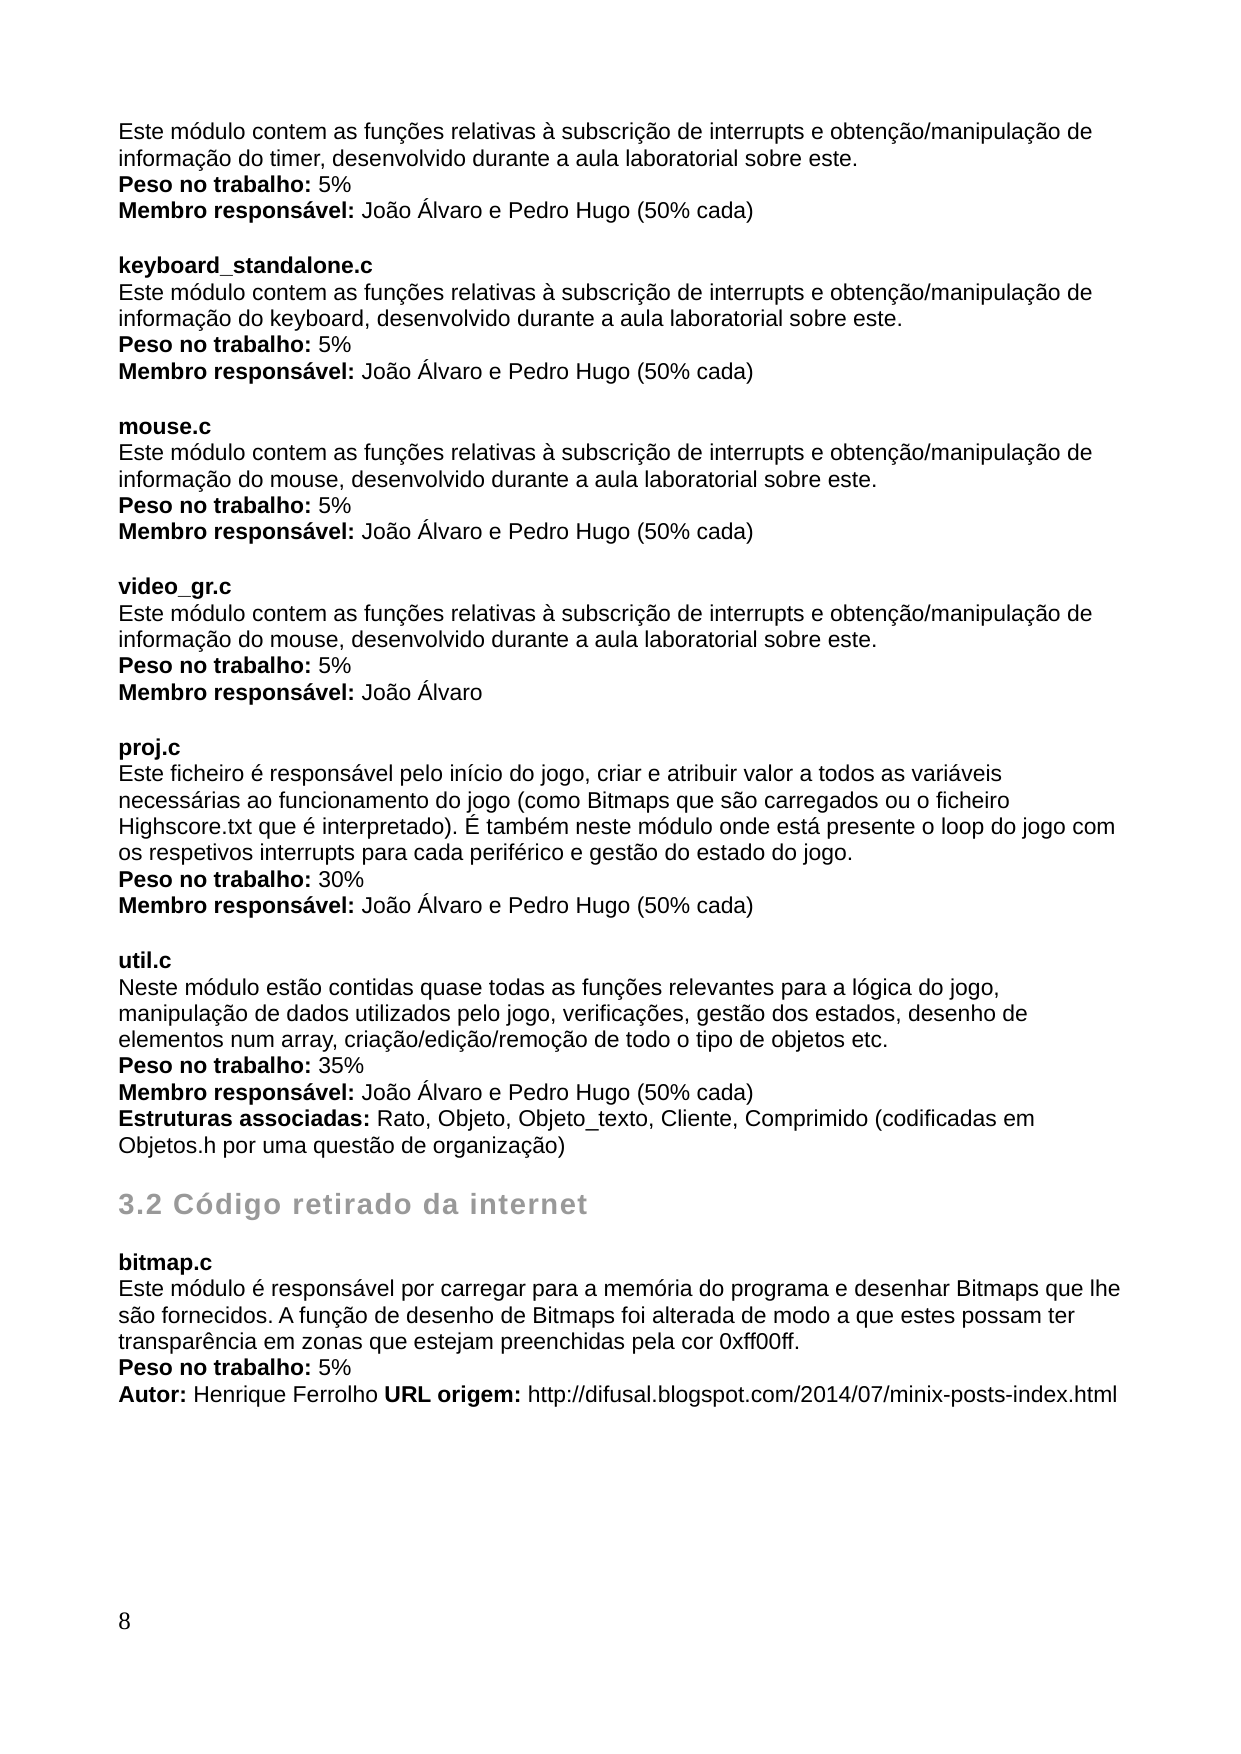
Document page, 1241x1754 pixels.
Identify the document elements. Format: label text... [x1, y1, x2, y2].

text Este ficheiro é responsável pelo início do jogo, criar e atribuir valor a todos as variáveis necessárias ao funcionamento do jogo (como Bitmaps que são carregados ou o ficheiro Highscore.txt que é interpretado). É também neste módulo onde está presente o loop do jogo com os respetivos interrupts para cada periférico e gestão do estado do jogo. [118, 760, 1122, 866]
text Membro responsável: João Álvaro [118, 679, 1122, 705]
text Peso no trabalho: 5% [118, 331, 1122, 358]
text Estruturas associadas: Rato, Objeto, Objeto_texto, Cliente, Comprimido (codificadas em Objetos.h por uma questão de organização) [118, 1105, 1122, 1158]
text video_gr.c [118, 573, 1122, 600]
text Peso no trabalho: 5% [118, 492, 1122, 518]
text Membro responsável: João Álvaro e Pedro Hugo (50% cada) [118, 518, 1122, 544]
text Peso no trabalho: 30% [118, 866, 1122, 892]
text mouse.c [118, 413, 1122, 439]
text Este módulo contem as funções relativas à subscrição de interrupts e obtenção/manipulação de informação do mouse, desenvolvido durante a aula laboratorial sobre este. [118, 439, 1122, 492]
text Este módulo é responsável por carregar para a memória do programa e desenhar Bitmaps que lhe são fornecidos. A função de desenho de Bitmaps foi alterada de modo a que estes possam ter transparência em zonas que estejam preenchidas pela cor 0xff00ff. [118, 1275, 1122, 1354]
text Este módulo contem as funções relativas à subscrição de interrupts e obtenção/manipulação de informação do timer, desenvolvido durante a aula laboratorial sobre este. [118, 118, 1122, 171]
text Este módulo contem as funções relativas à subscrição de interrupts e obtenção/manipulação de informação do mouse, desenvolvido durante a aula laboratorial sobre este. [118, 600, 1122, 652]
text Autor: Henrique Ferrolho URL origem: http://difusal.blogspot.com/2014/07/minix-posts-index.html [118, 1381, 1122, 1407]
text Membro responsável: João Álvaro e Pedro Hugo (50% cada) [118, 197, 1122, 223]
text util.c [118, 947, 1122, 973]
text proj.c [118, 734, 1122, 760]
text Membro responsável: João Álvaro e Pedro Hugo (50% cada) [118, 1079, 1122, 1105]
text Peso no trabalho: 5% [118, 171, 1122, 197]
text Este módulo contem as funções relativas à subscrição de interrupts e obtenção/manipulação de informação do keyboard, desenvolvido durante a aula laboratorial sobre este. [118, 279, 1122, 331]
text bitmap.c [118, 1249, 1122, 1275]
text Membro responsável: João Álvaro e Pedro Hugo (50% cada) [118, 358, 1122, 384]
text Peso no trabalho: 35% [118, 1052, 1122, 1079]
text Membro responsável: João Álvaro e Pedro Hugo (50% cada) [118, 892, 1122, 918]
text Peso no trabalho: 5% [118, 1354, 1122, 1381]
text keyboard_standalone.c [118, 252, 1122, 279]
text Neste módulo estão contidas quase todas as funções relevantes para a lógica do jogo, manipulação de dados utilizados pelo jogo, verificações, gestão dos estados, desenho de elementos num array, criação/edição/remoção de todo o tipo de objetos etc. [118, 973, 1122, 1052]
subtitle 3.2 Código retirado da internet [118, 1187, 1122, 1220]
text Peso no trabalho: 5% [118, 652, 1122, 679]
